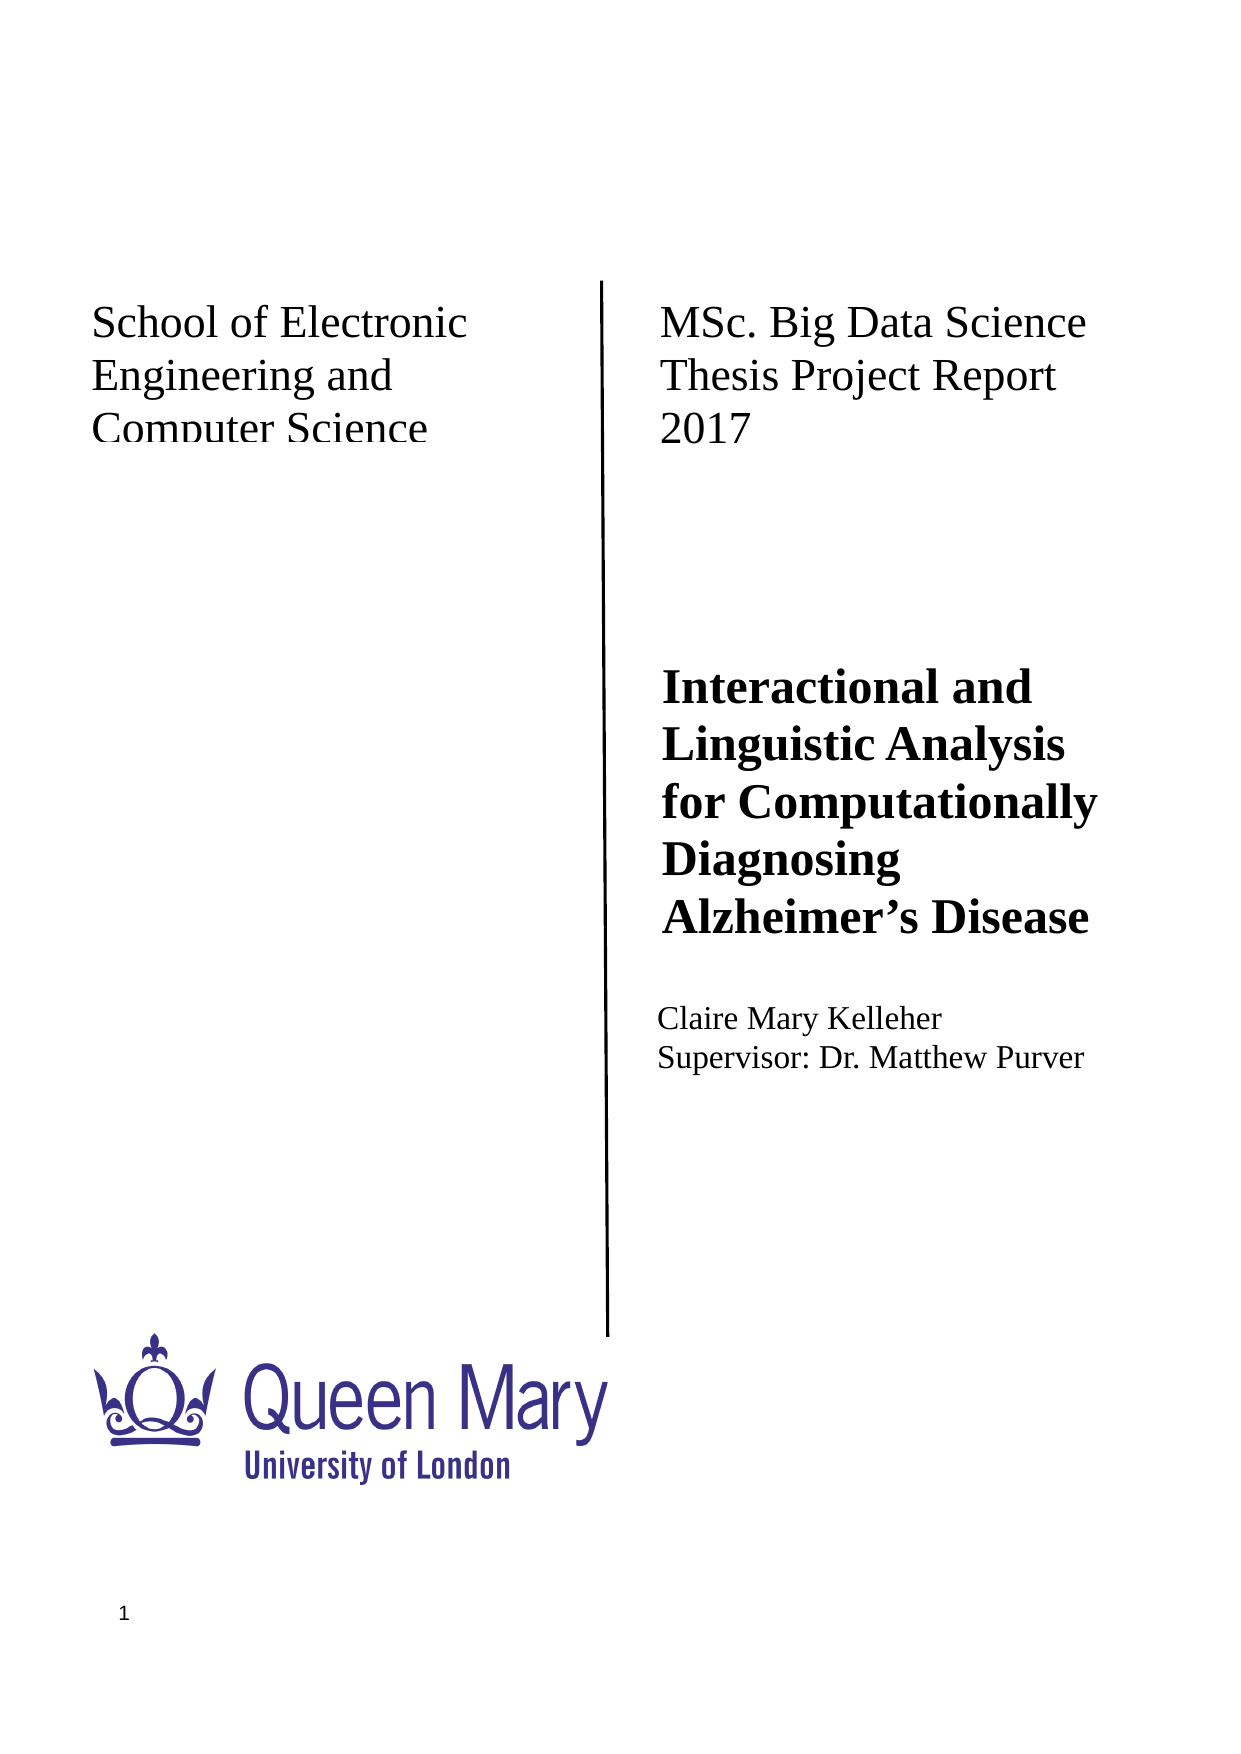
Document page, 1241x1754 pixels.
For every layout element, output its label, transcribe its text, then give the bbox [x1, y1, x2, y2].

text MSc. Big Data Science [660, 295, 1120, 348]
text Thesis Project Report [660, 348, 1120, 400]
text School of Electronic Engineering and Computer Science [91, 295, 525, 442]
text 2017 [660, 400, 1120, 449]
text Supervisor: Dr. Matthew Purver [657, 1037, 1114, 1075]
text Interactional and Linguistic Analysis for Computationally Diagnosing Alzheimer’s Disease [662, 657, 1122, 944]
text Claire Mary Kelleher [657, 998, 1114, 1037]
